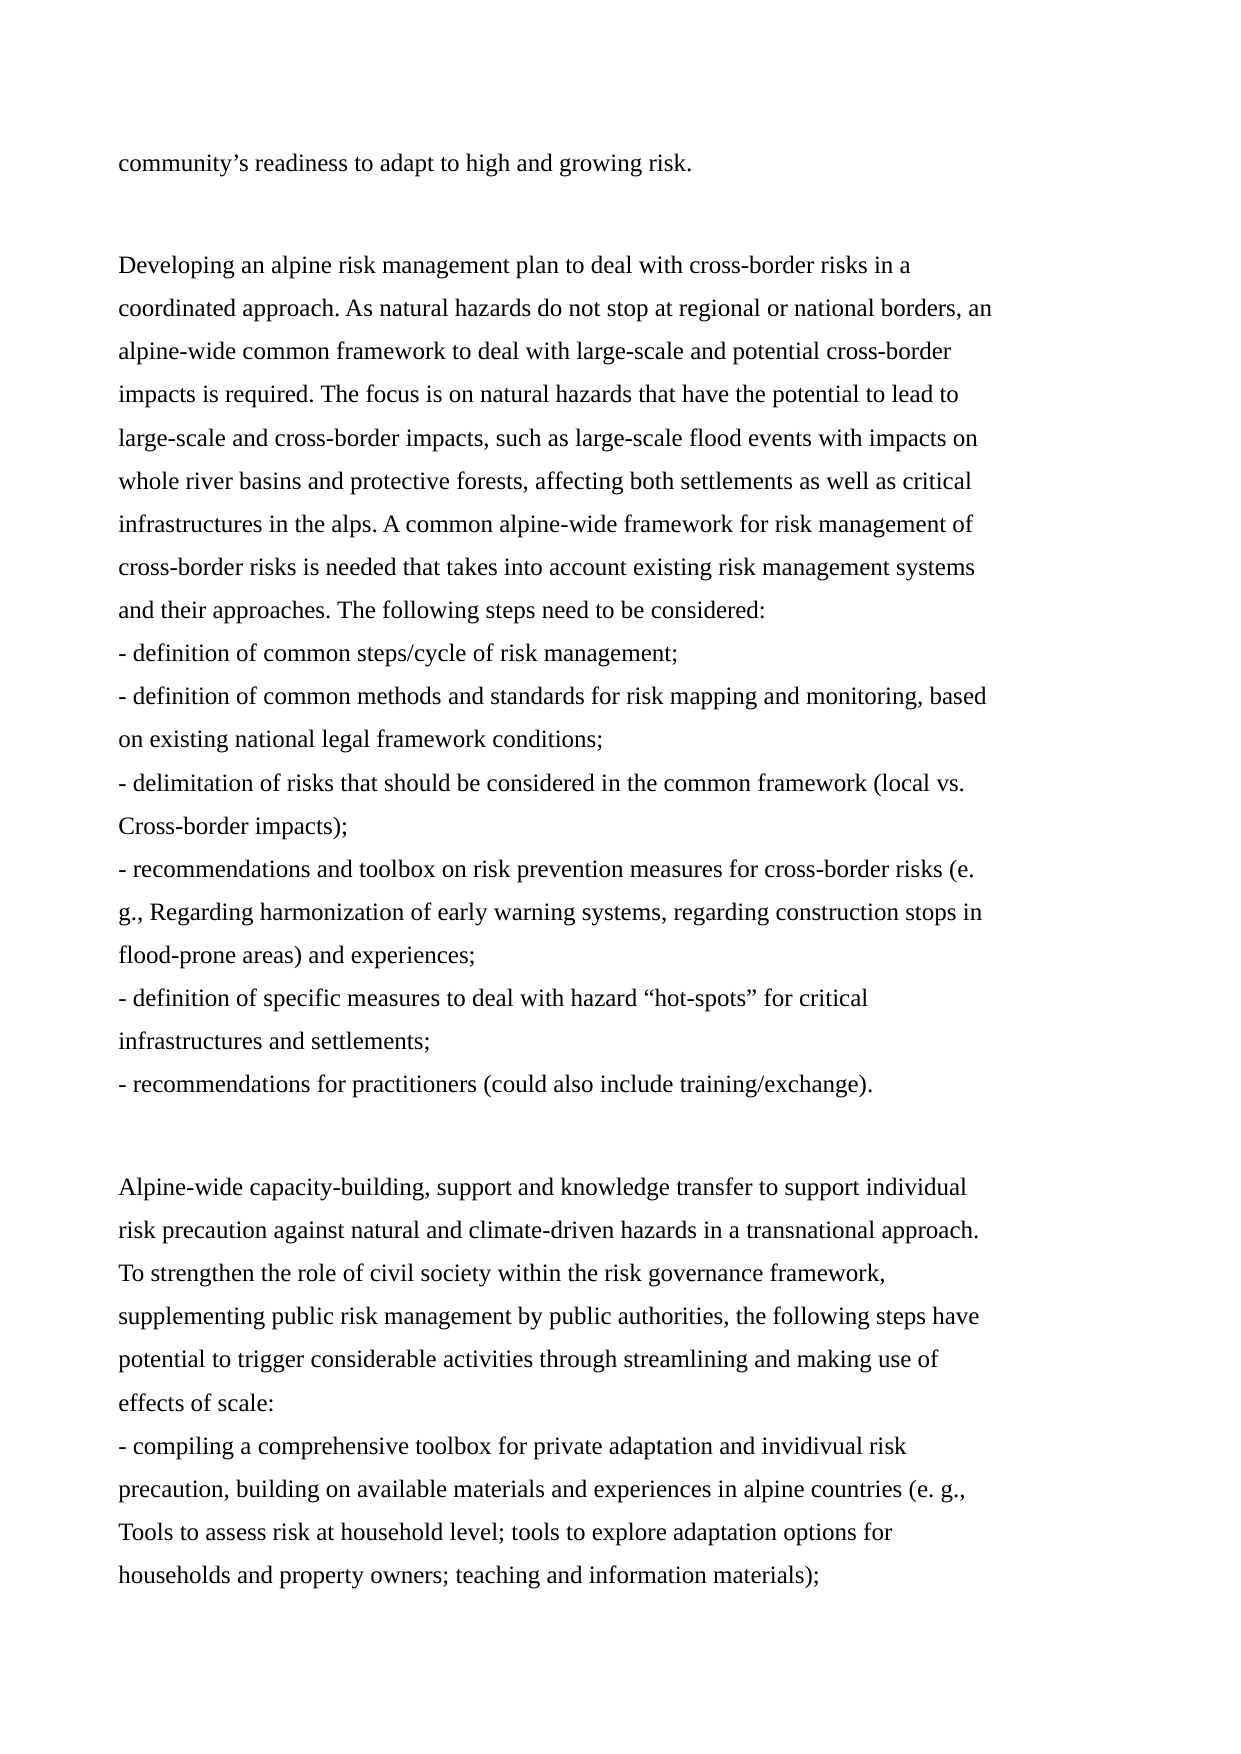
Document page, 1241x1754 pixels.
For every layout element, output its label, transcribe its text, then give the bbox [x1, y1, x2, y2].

table_cell Alpine-wide capacity-building, support and knowledge transfer to support individual risk precaution against natural and climate-driven hazards in a transnational approach. To strengthen the role of civil society within the risk governance framework, supplementing public risk management by public authorities, the following steps have potential to trigger considerable activities through streamlining and making use of effects of scale: - compiling a comprehensive toolbox for private adaptation and invidivual risk precaution, building on available materials and experiences in alpine countries (e. g., Tools to assess risk at household level; tools to explore adaptation options for households and property owners; teaching and information materials); [115, 1142, 1004, 1589]
table_cell community’s readiness to adapt to high and growing risk. [115, 118, 1004, 221]
table_cell Developing an alpine risk management plan to deal with cross-border risks in a coordinated approach. As natural hazards do not stop at regional or national borders, an alpine-wide common framework to deal with large-scale and potential cross-border impacts is required. The focus is on natural hazards that have the potential to lead to large-scale and cross-border impacts, such as large-scale flood events with impacts on whole river basins and protective forests, affecting both settlements as well as critical infrastructures in the alps. A common alpine-wide framework for risk management of cross-border risks is needed that takes into account existing risk management systems and their approaches. The following steps need to be considered: - definition of common steps/cycle of risk management; - definition of common methods and standards for risk mapping and monitoring, based on existing national legal framework conditions; - delimitation of risks that should be considered in the common framework (local vs. Cross-border impacts); - recommendations and toolbox on risk prevention measures for cross-border risks (e. g., Regarding harmonization of early warning systems, regarding construction stops in flood-prone areas) and experiences; - definition of specific measures to deal with hazard “hot-spots” for critical infrastructures and settlements; - recommendations for practitioners (could also include training/exchange). [115, 221, 1004, 1142]
